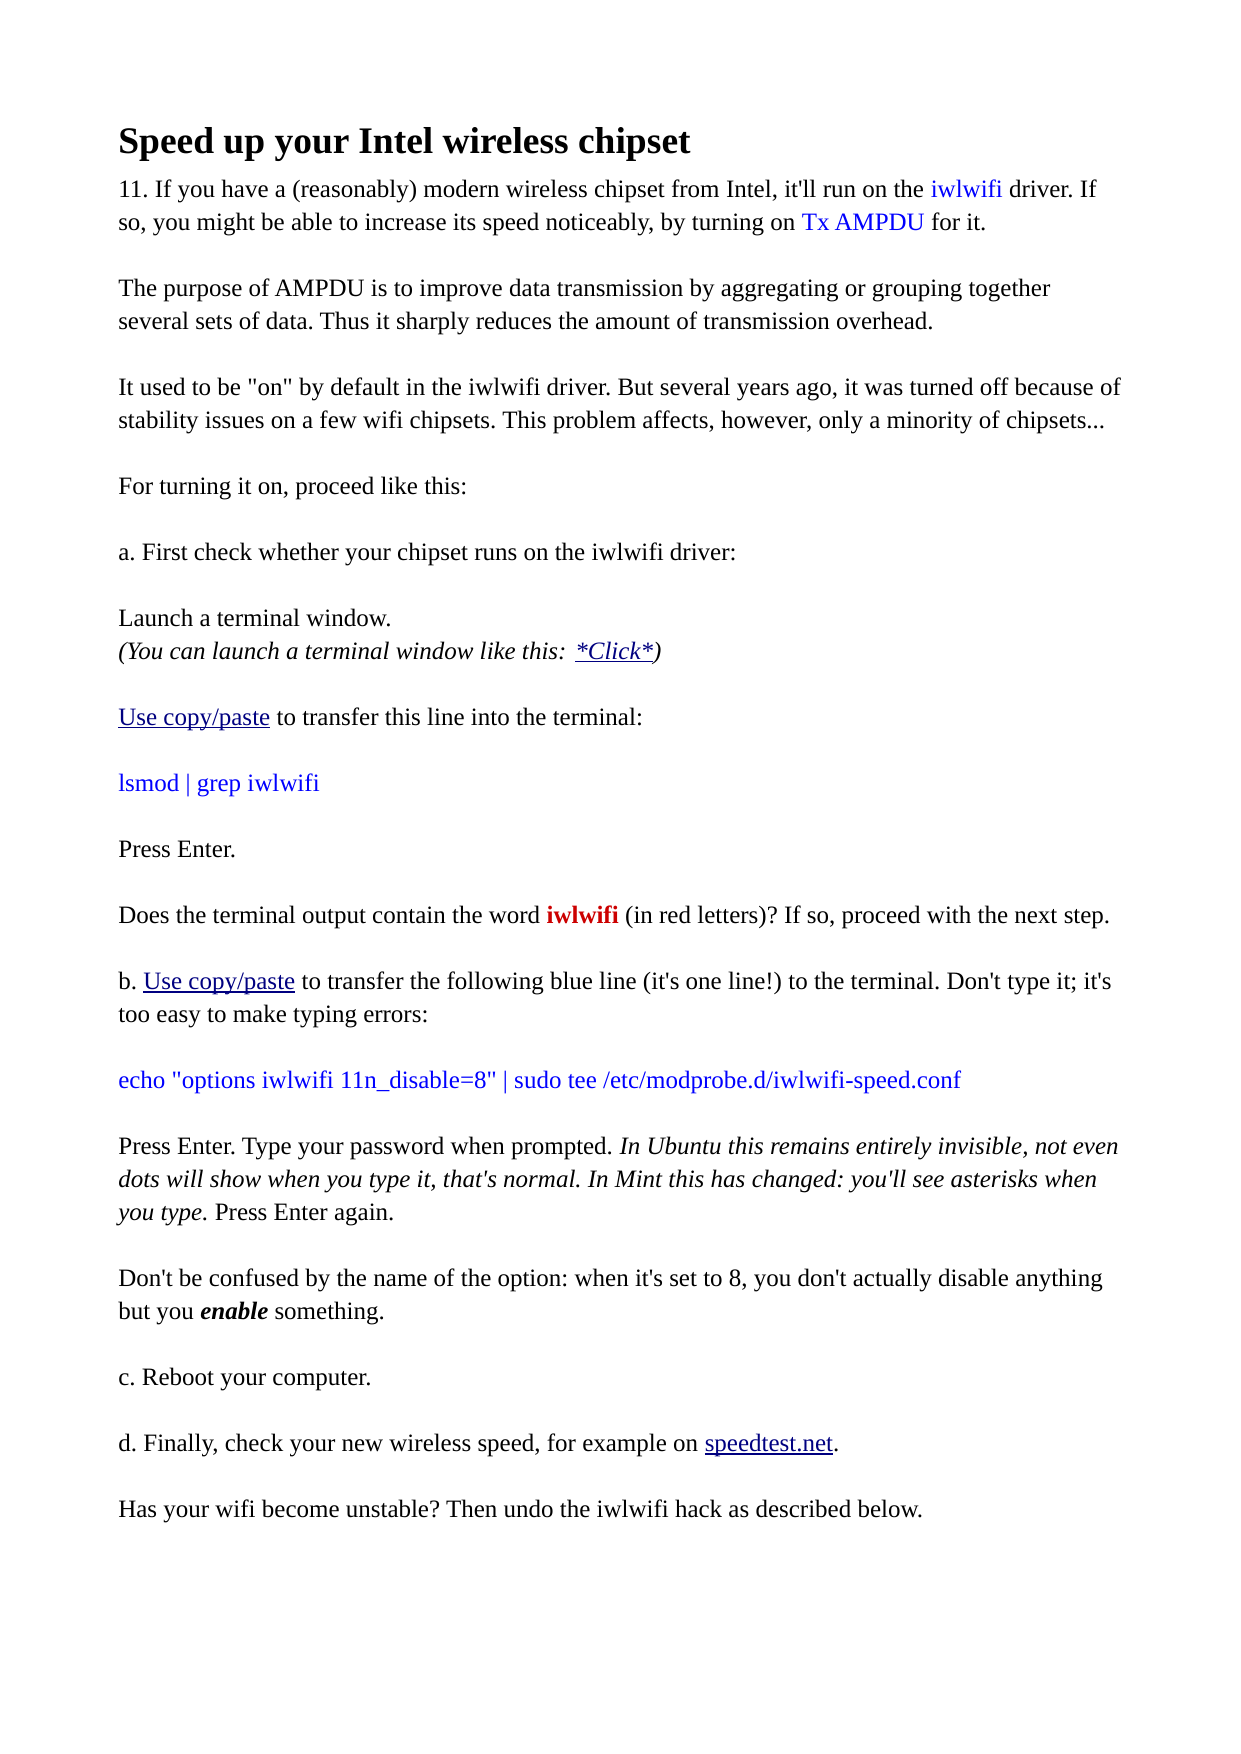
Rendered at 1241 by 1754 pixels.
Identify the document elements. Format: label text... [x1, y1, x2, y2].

subtitle Speed up your Intel wireless chipset [118, 118, 1122, 161]
text 11. If you have a (reasonably) modern wireless chipset from Intel, it'll run on the iwlwifi driver. If so, you might be able to increase its speed noticeably, by turning on Tx AMPDU for it. The purpose of AMPDU is to improve data transmission by aggregating or grouping together several sets of data. Thus it sharply reduces the amount of transmission overhead. It used to be "on" by default in the iwlwifi driver. But several years ago, it was turned off because of stability issues on a few wifi chipsets. This problem affects, however, only a minority of chipsets... For turning it on, proceed like this: a. First check whether your chipset runs on the iwlwifi driver: Launch a terminal window. (You can launch a terminal window like this: *Click*) Use copy/paste to transfer this line into the terminal: lsmod | grep iwlwifi Press Enter. Does the terminal output contain the word iwlwifi (in red letters)? If so, proceed with the next step. b. Use copy/paste to transfer the following blue line (it's one line!) to the terminal. Don't type it; it's too easy to make typing errors: echo "options iwlwifi 11n_disable=8" | sudo tee /etc/modprobe.d/iwlwifi-speed.conf Press Enter. Type your password when prompted. In Ubuntu this remains entirely invisible, not even dots will show when you type it, that's normal. In Mint this has changed: you'll see asterisks when you type. Press Enter again. Don't be confused by the name of the option: when it's set to 8, you don't actually disable anything but you enable something. c. Reboot your computer. d. Finally, check your new wireless speed, for example on speedtest.net. Has your wifi become unstable? Then undo the iwlwifi hack as described below. [118, 174, 1122, 1523]
